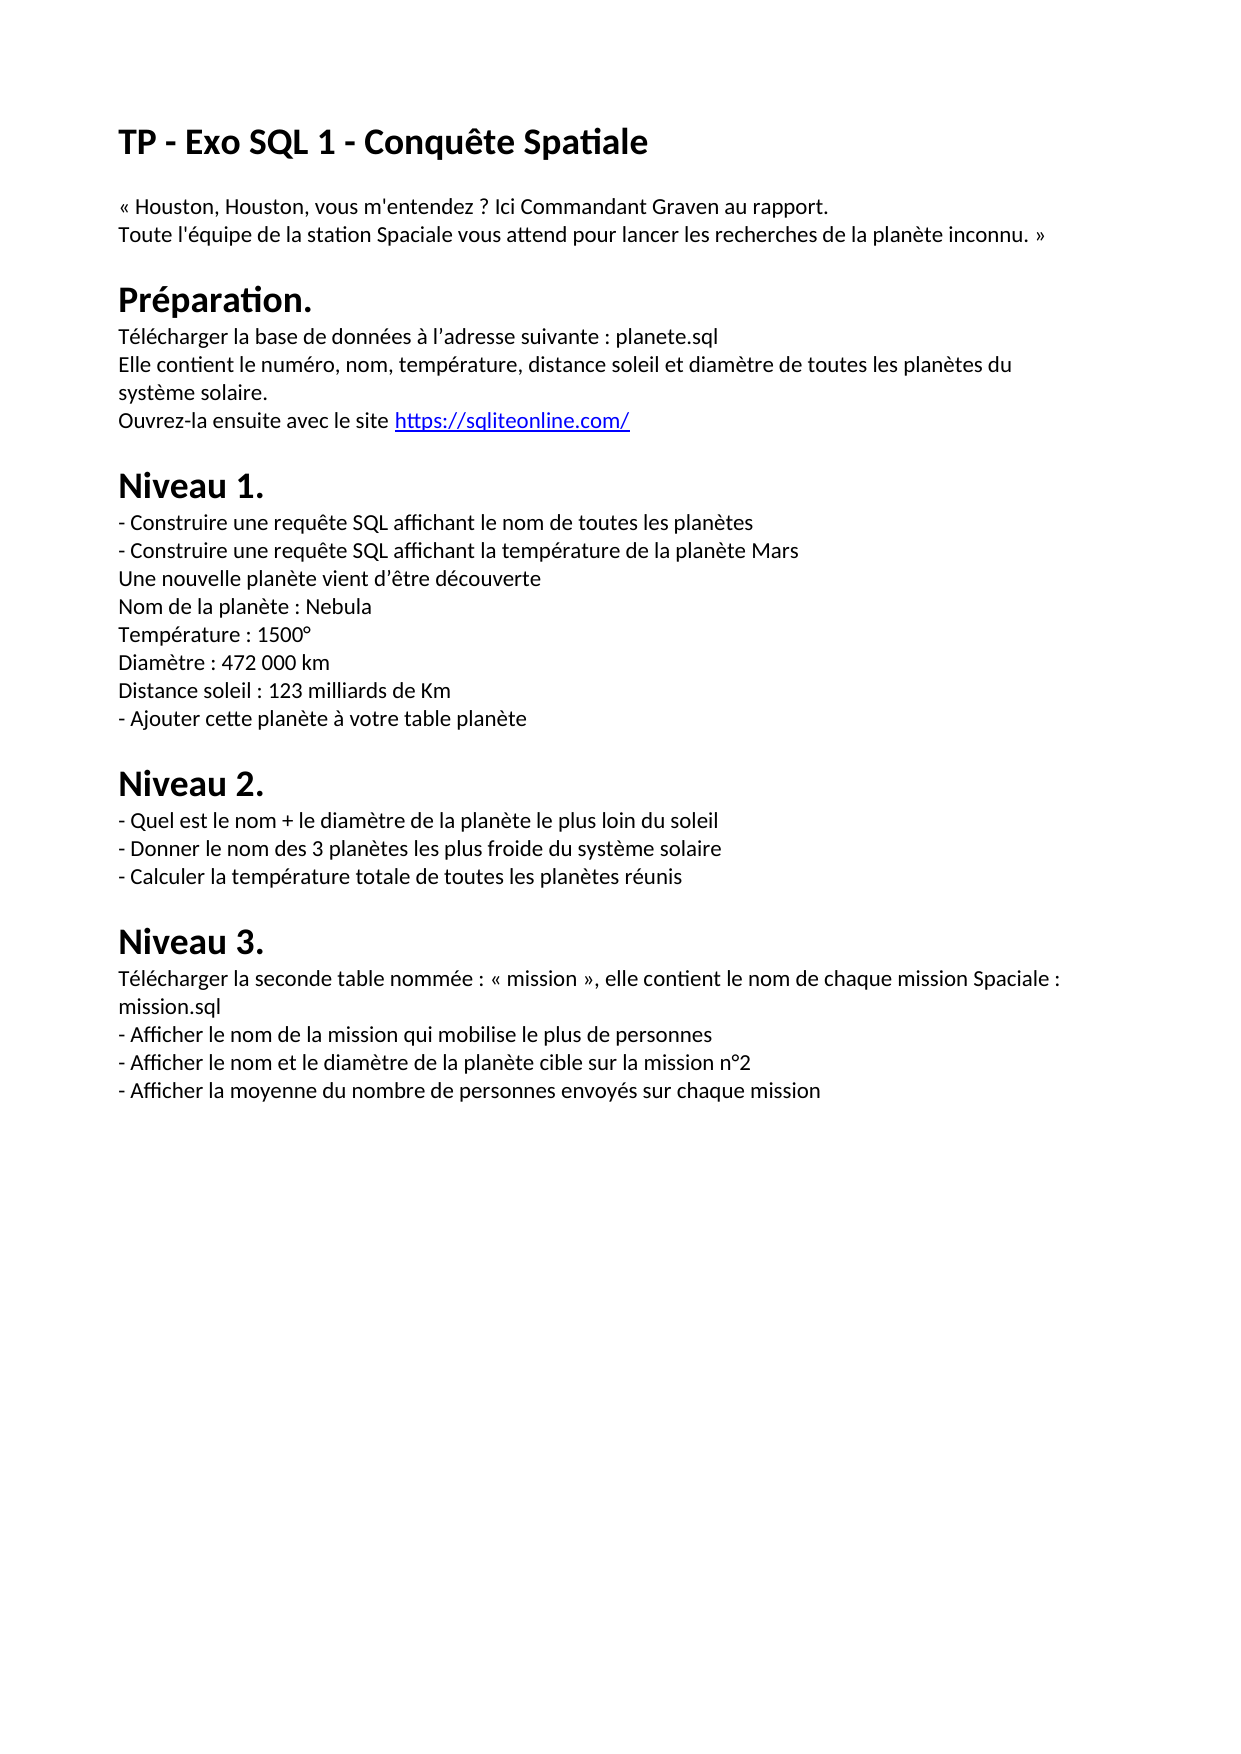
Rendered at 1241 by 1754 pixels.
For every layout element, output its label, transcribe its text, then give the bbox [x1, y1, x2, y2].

text Télécharger la seconde table nommée : « mission », elle contient le nom de chaque mission Spaciale : mission.sql [118, 964, 1122, 1020]
text - Afficher la moyenne du nombre de personnes envoyés sur chaque mission [118, 1076, 1122, 1104]
text - Ajouter cette planète à votre table planète [118, 704, 1122, 732]
text Distance soleil : 123 milliards de Km [118, 676, 1122, 704]
text Diamètre : 472 000 km [118, 648, 1122, 676]
text - Construire une requête SQL affichant la température de la planète Mars [118, 536, 1122, 564]
text Ouvrez-la ensuite avec le site https://sqliteonline.com/ [118, 406, 1122, 434]
text Niveau 1. [118, 462, 1122, 508]
text Niveau 3. [118, 918, 1122, 964]
text Préparation. [118, 276, 1122, 322]
text Une nouvelle planète vient d’être découverte [118, 564, 1122, 592]
text - Quel est le nom + le diamètre de la planète le plus loin du soleil [118, 806, 1122, 834]
text Nom de la planète : Nebula [118, 592, 1122, 620]
text - Construire une requête SQL affichant le nom de toutes les planètes [118, 508, 1122, 536]
text Toute l'équipe de la station Spaciale vous attend pour lancer les recherches de la planète inconnu. » [118, 220, 1122, 248]
text - Donner le nom des 3 planètes les plus froide du système solaire [118, 834, 1122, 862]
text Elle contient le numéro, nom, température, distance soleil et diamètre de toutes les planètes du [118, 350, 1122, 378]
text - Afficher le nom et le diamètre de la planète cible sur la mission n°2 [118, 1048, 1122, 1076]
text Température : 1500° [118, 620, 1122, 648]
text Niveau 2. [118, 760, 1122, 806]
text - Afficher le nom de la mission qui mobilise le plus de personnes [118, 1020, 1122, 1048]
text TP - Exo SQL 1 - Conquête Spatiale [118, 118, 1122, 164]
text « Houston, Houston, vous m'entendez ? Ici Commandant Graven au rapport. [118, 192, 1122, 220]
text - Calculer la température totale de toutes les planètes réunis [118, 862, 1122, 890]
text système solaire. [118, 378, 1122, 406]
text Télécharger la base de données à l’adresse suivante : planete.sql [118, 322, 1122, 350]
